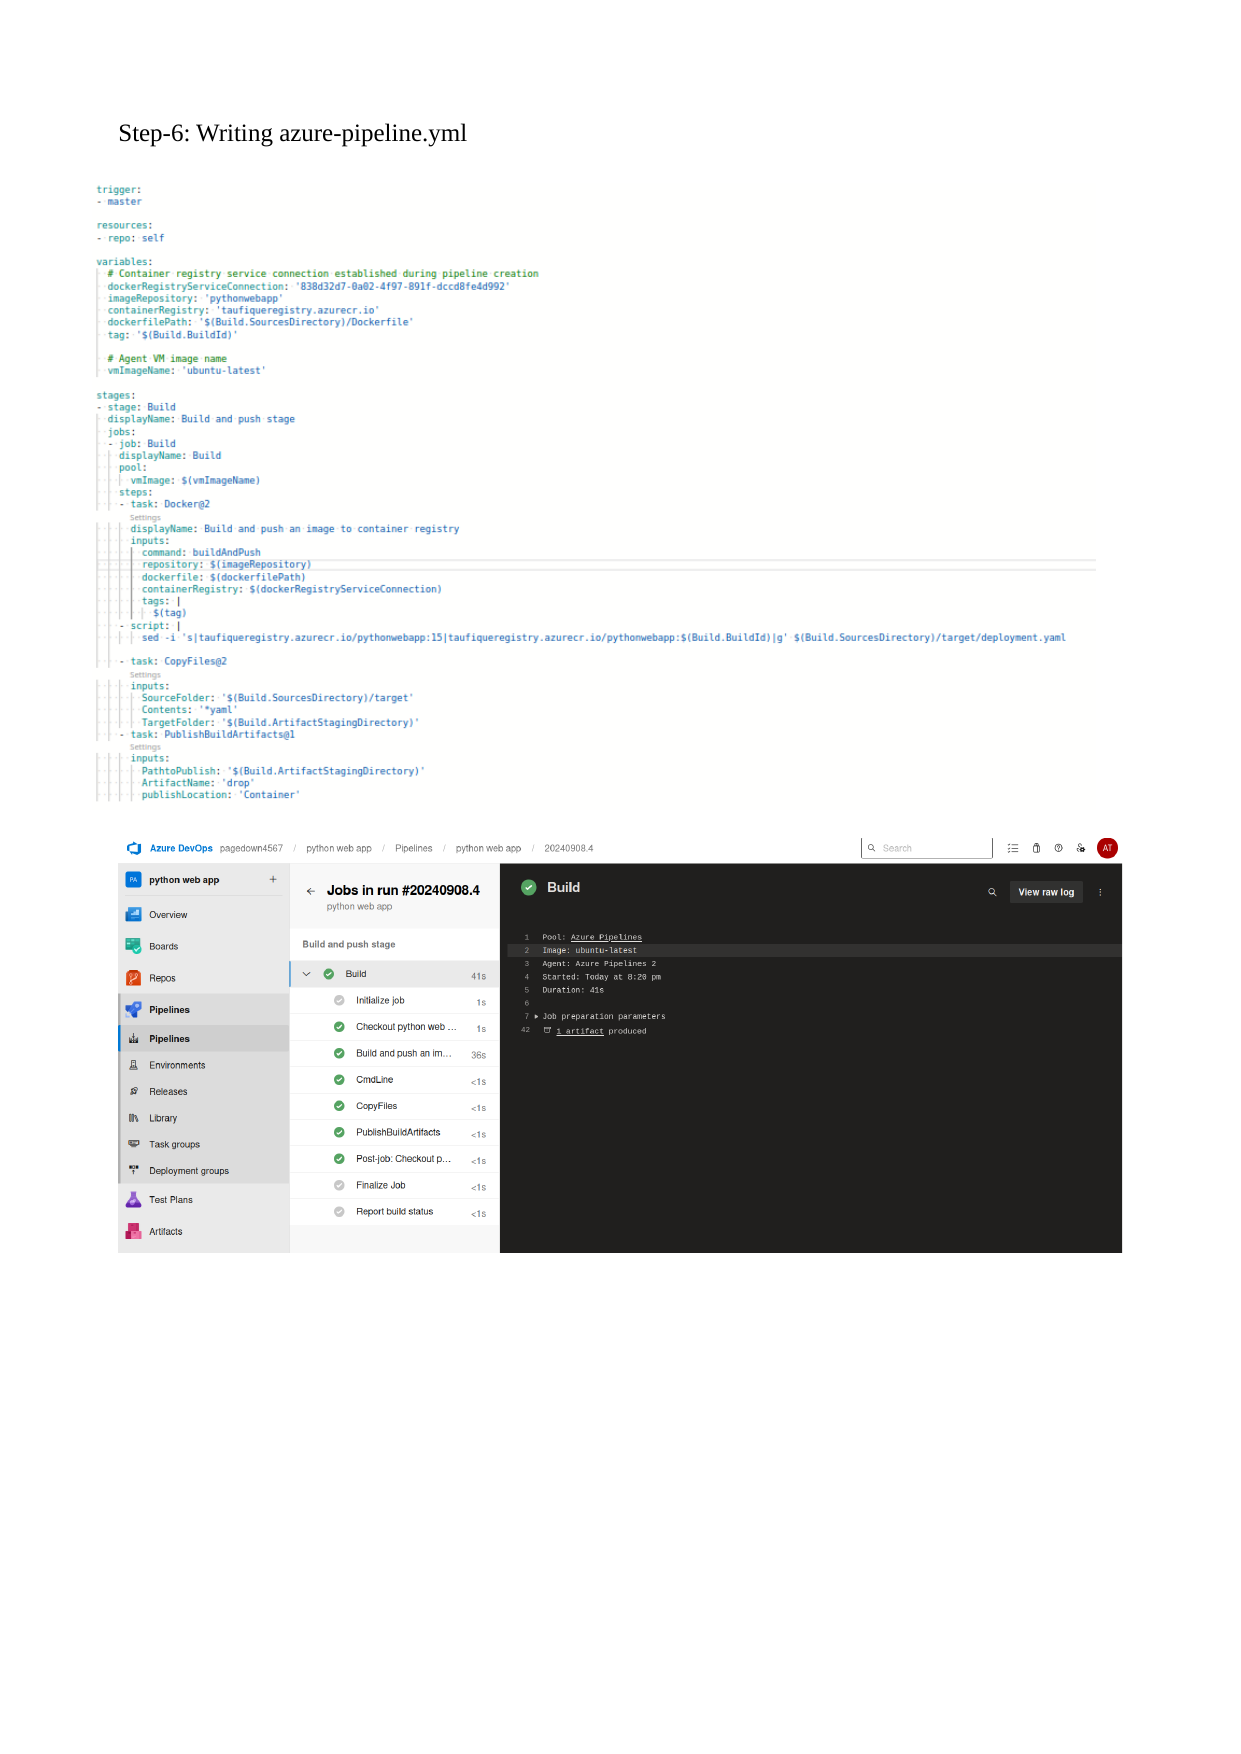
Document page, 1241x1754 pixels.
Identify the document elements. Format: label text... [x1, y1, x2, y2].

picture [91, 179, 1096, 810]
picture [118, 838, 1123, 1253]
text Step-6: Writing azure-pipeline.yml [118, 118, 1122, 147]
